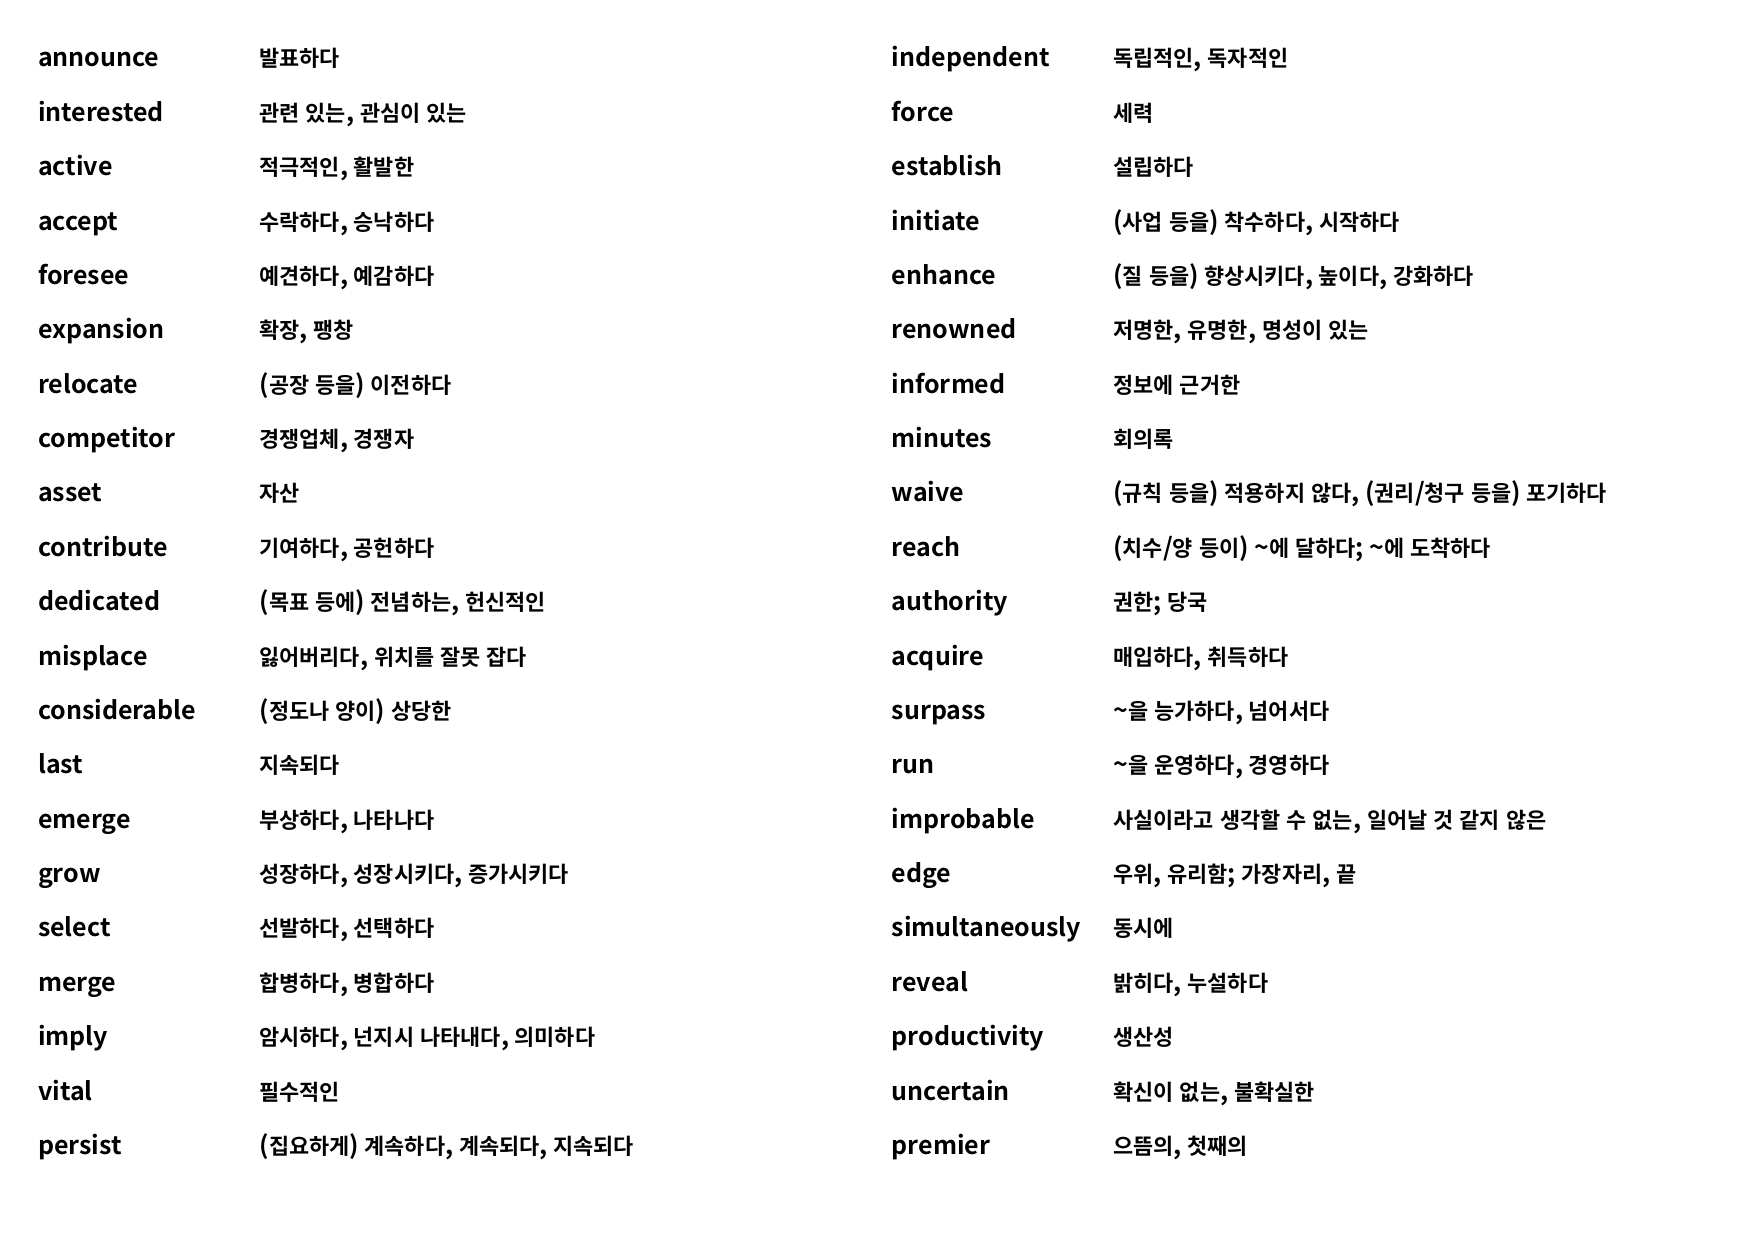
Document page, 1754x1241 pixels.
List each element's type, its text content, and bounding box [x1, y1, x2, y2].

text persist (집요하게) 계속하다, 계속되다, 지속되다 [38, 1125, 862, 1162]
text announce 발표하다 [38, 38, 862, 74]
text enhance (질 등을) 향상시키다, 높이다, 강화하다 [892, 255, 1716, 292]
text misplace 잃어버리다, 위치를 잘못 잡다 [38, 636, 862, 672]
text improbable 사실이라고 생각할 수 없는, 일어날 것 같지 않은 [892, 799, 1716, 835]
text surpass ~을 능가하다, 넘어서다 [892, 690, 1716, 727]
text emerge 부상하다, 나타나다 [38, 799, 862, 835]
text considerable (정도나 양이) 상당한 [38, 690, 862, 727]
text acquire 매입하다, 취득하다 [892, 636, 1716, 672]
text accept 수락하다, 승낙하다 [38, 201, 862, 237]
text reveal 밝히다, 누설하다 [892, 962, 1716, 998]
text expansion 확장, 팽창 [38, 310, 862, 346]
text simultaneously 동시에 [892, 908, 1716, 944]
text uncertain 확신이 없는, 불확실한 [892, 1071, 1716, 1107]
text select 선발하다, 선택하다 [38, 908, 862, 944]
text independent 독립적인, 독자적인 [892, 38, 1716, 74]
text imply 암시하다, 넌지시 나타내다, 의미하다 [38, 1017, 862, 1053]
text competitor 경쟁업체, 경쟁자 [38, 418, 862, 455]
text force 세력 [892, 92, 1716, 128]
text vital 필수적인 [38, 1071, 862, 1107]
text authority 권한; 당국 [892, 582, 1716, 618]
text renowned 저명한, 유명한, 명성이 있는 [892, 310, 1716, 346]
text establish 설립하다 [892, 147, 1716, 183]
text minutes 회의록 [892, 418, 1716, 455]
text last 지속되다 [38, 745, 862, 781]
text waive (규칙 등을) 적용하지 않다, (권리/청구 등을) 포기하다 [892, 473, 1716, 509]
text initiate (사업 등을) 착수하다, 시작하다 [892, 201, 1716, 237]
text premier 으뜸의, 첫째의 [892, 1125, 1716, 1162]
text edge 우위, 유리함; 가장자리, 끝 [892, 853, 1716, 890]
text dedicated (목표 등에) 전념하는, 헌신적인 [38, 582, 862, 618]
text productivity 생산성 [892, 1017, 1716, 1053]
text contribute 기여하다, 공헌하다 [38, 527, 862, 563]
text interested 관련 있는, 관심이 있는 [38, 92, 862, 128]
text asset 자산 [38, 473, 862, 509]
text merge 합병하다, 병합하다 [38, 962, 862, 998]
text active 적극적인, 활발한 [38, 147, 862, 183]
text reach (치수/양 등이) ~에 달하다; ~에 도착하다 [892, 527, 1716, 563]
text informed 정보에 근거한 [892, 364, 1716, 400]
text run ~을 운영하다, 경영하다 [892, 745, 1716, 781]
text grow 성장하다, 성장시키다, 증가시키다 [38, 853, 862, 890]
text relocate (공장 등을) 이전하다 [38, 364, 862, 400]
text foresee 예견하다, 예감하다 [38, 255, 862, 292]
